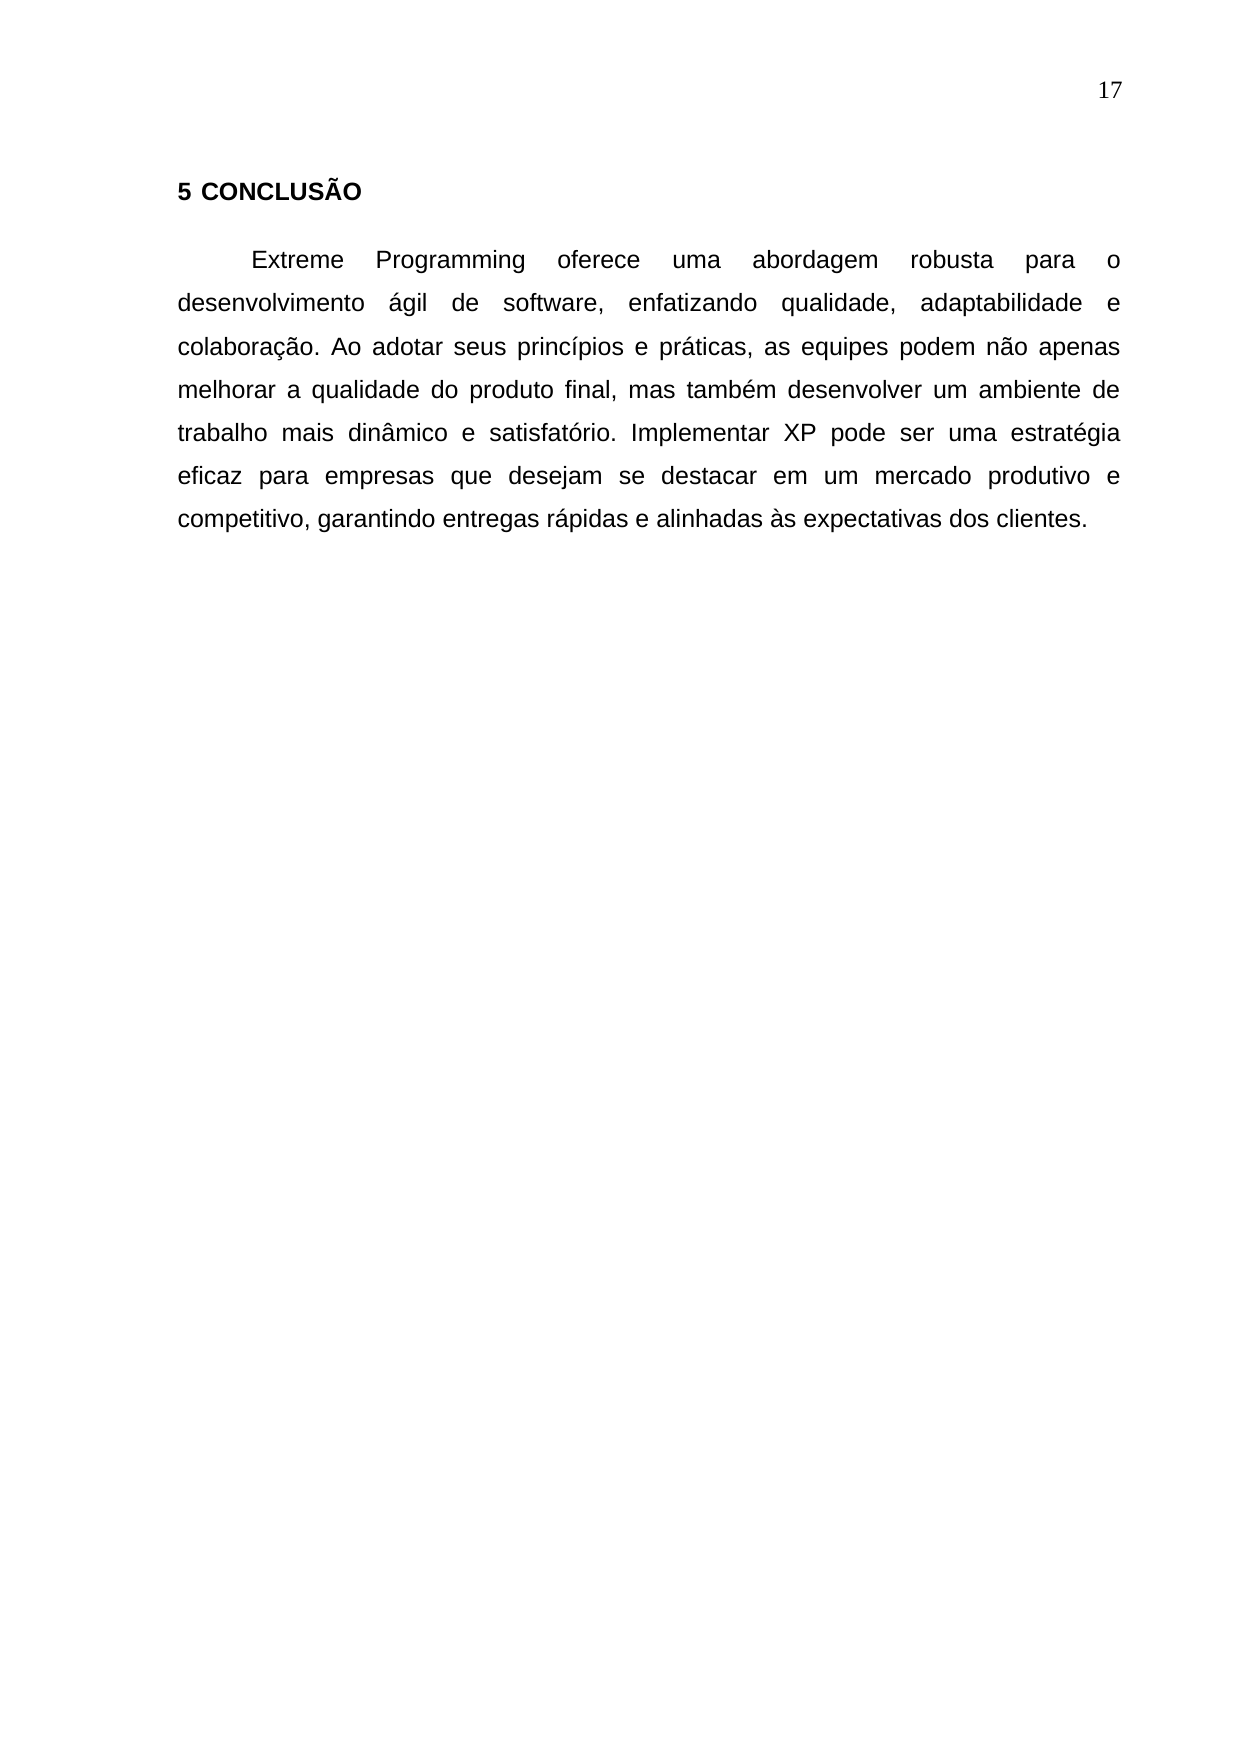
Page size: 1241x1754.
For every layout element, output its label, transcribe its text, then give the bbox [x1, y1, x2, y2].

subtitle CONCLUSÃO [177, 177, 1122, 206]
text Extreme Programming oferece uma abordagem robusta para o desenvolvimento ágil de software, enfatizando qualidade, adaptabilidade e colaboração. Ao adotar seus princípios e práticas, as equipes podem não apenas melhorar a qualidade do produto final, mas também desenvolver um ambiente de trabalho mais dinâmico e satisfatório. Implementar XP pode ser uma estratégia eficaz para empresas que desejam se destacar em um mercado produtivo e competitivo, garantindo entregas rápidas e alinhadas às expectativas dos clientes. [177, 245, 1122, 533]
